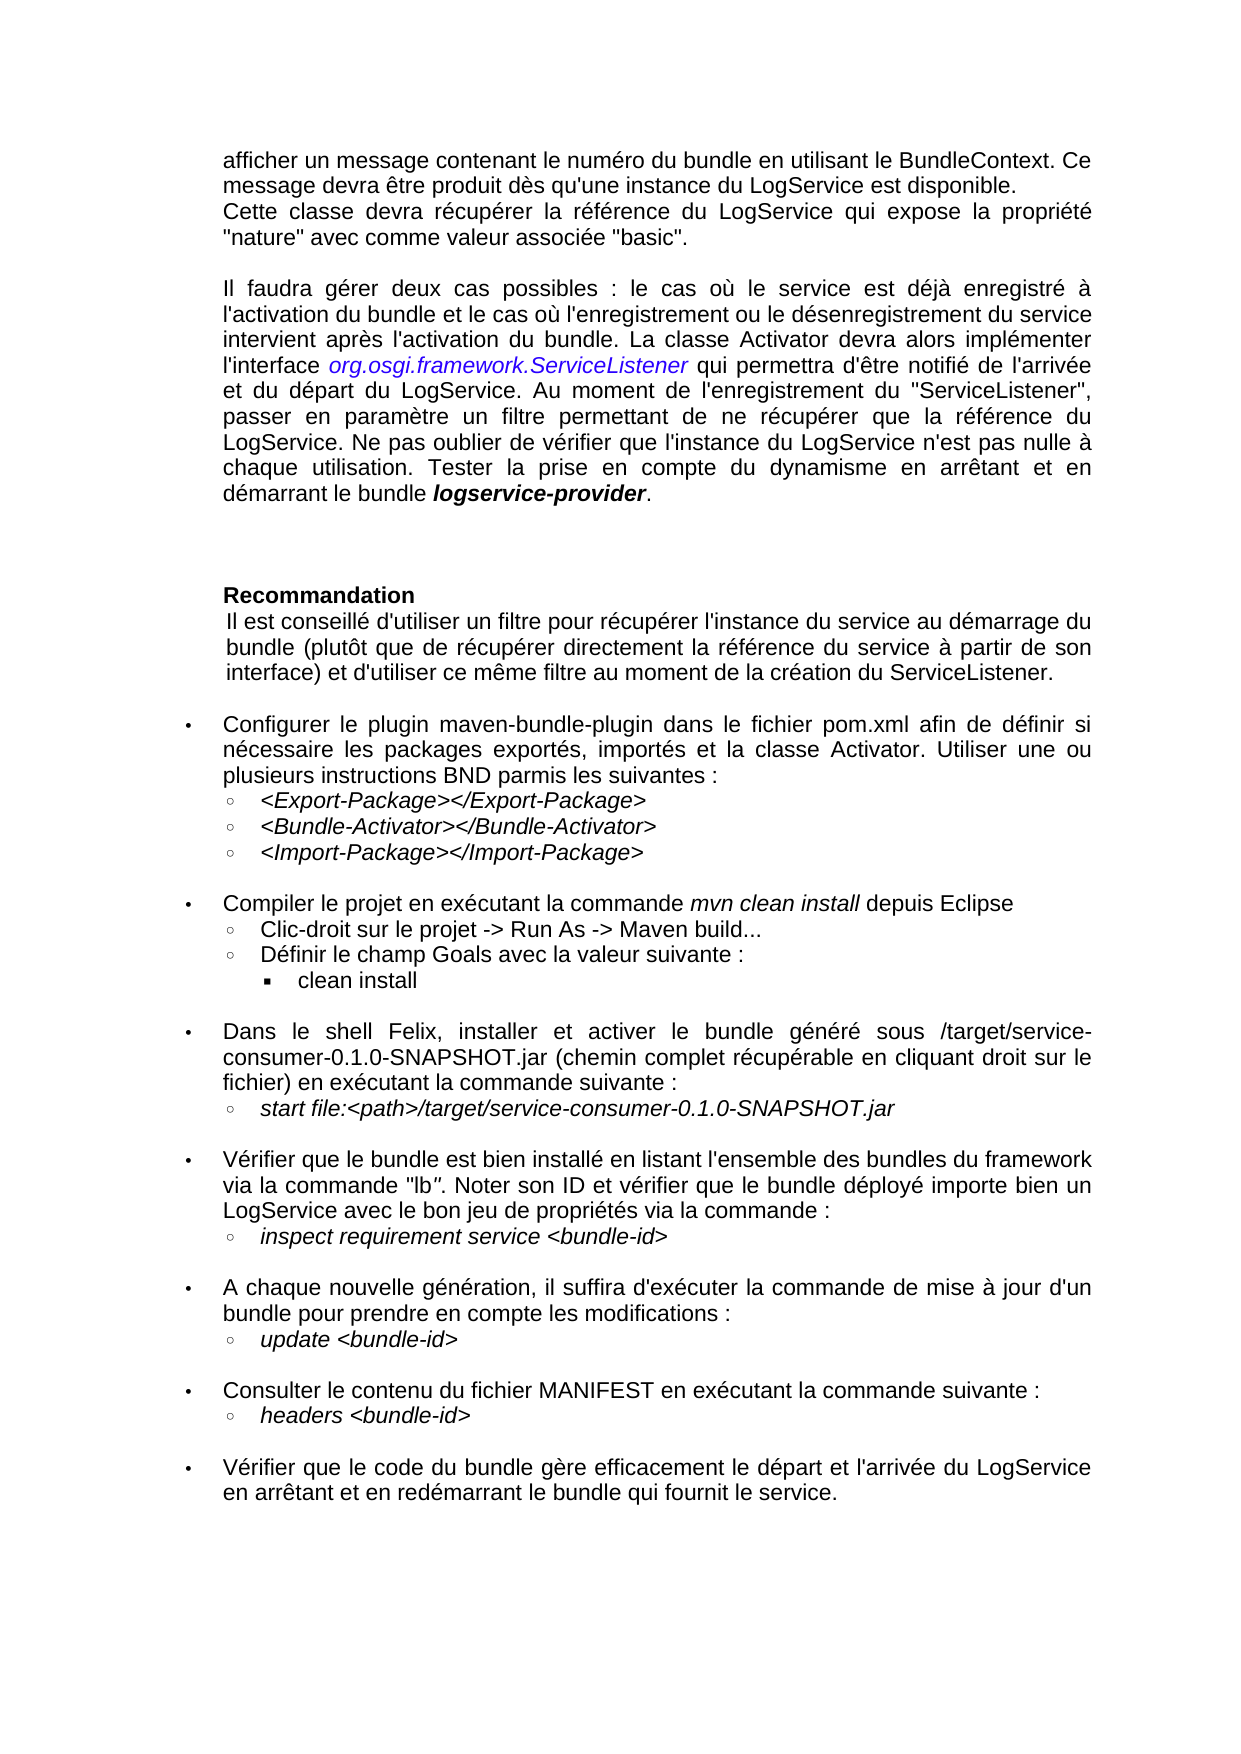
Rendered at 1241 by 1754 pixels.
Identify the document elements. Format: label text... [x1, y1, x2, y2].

list headers <bundle-id> [223, 1403, 1092, 1429]
list inspect requirement service <bundle-id> [223, 1224, 1092, 1249]
list Définir le champ Goals avec la valeur suivante : [223, 942, 1092, 968]
list Dans le shell Felix, installer et activer le bundle généré sous /target/service-consumer-0.1.0-SNAPSHOT.jar (chemin complet récupérable en cliquant droit sur le fichier) en exécutant la commande suivante : [185, 1019, 1092, 1096]
list Clic-droit sur le projet -> Run As -> Maven build... [223, 916, 1092, 942]
list start file:<path>/target/service-consumer-0.1.0-SNAPSHOT.jar [223, 1096, 1092, 1121]
list update <bundle-id> [223, 1326, 1092, 1352]
list Il est conseillé d'utiliser un filtre pour récupérer l'instance du service au démarrage du bundle (plutôt que de récupérer directement la référence du service à partir de son interface) et d'utiliser ce même filtre au moment de la création du ServiceListener. [188, 609, 1092, 686]
list Vérifier que le code du bundle gère efficacement le départ et l'arrivée du LogService en arrêtant et en redémarrant le bundle qui fournit le service. [185, 1454, 1092, 1506]
list afficher un message contenant le numéro du bundle en utilisant le BundleContext. Ce message devra être produit dès qu'une instance du LogService est disponible. [185, 148, 1092, 199]
list A chaque nouvelle génération, il suffira d'exécuter la commande de mise à jour d'un bundle pour prendre en compte les modifications : [185, 1275, 1092, 1326]
list Vérifier que le bundle est bien installé en listant l'ensemble des bundles du framework via la commande "lb". Noter son ID et vérifier que le bundle déployé importe bien un LogService avec le bon jeu de propriétés via la commande : [185, 1147, 1092, 1224]
list clean install [260, 968, 1092, 993]
list Consulter le contenu du fichier MANIFEST en exécutant la commande suivante : [185, 1378, 1092, 1403]
list <Bundle-Activator></Bundle-Activator> [223, 814, 1092, 839]
list Compiler le projet en exécutant la commande mvn clean install depuis Eclipse [185, 891, 1092, 916]
list <Export-Package></Export-Package> [223, 788, 1092, 814]
list Il faudra gérer deux cas possibles : le cas où le service est déjà enregistré à l'activation du bundle et le cas où l'enregistrement ou le désenregistrement du service intervient après l'activation du bundle. La classe Activator devra alors implémenter l'interface org.osgi.framework.ServiceListener qui permettra d'être notifié de l'arrivée et du départ du LogService. Au moment de l'enregistrement du "ServiceListener", passer en paramètre un filtre permettant de ne récupérer que la référence du LogService. Ne pas oublier de vérifier que l'instance du LogService n'est pas nulle à chaque utilisation. Tester la prise en compte du dynamisme en arrêtant et en démarrant le bundle logservice-provider. [185, 276, 1092, 506]
list Configurer le plugin maven-bundle-plugin dans le fichier pom.xml afin de définir si nécessaire les packages exportés, importés et la classe Activator. Utiliser une ou plusieurs instructions BND parmis les suivantes : [185, 711, 1092, 788]
list Cette classe devra récupérer la référence du LogService qui expose la propriété "nature" avec comme valeur associée "basic". [185, 199, 1092, 250]
list <Import-Package></Import-Package> [223, 839, 1092, 865]
list Recommandation [148, 583, 1092, 609]
